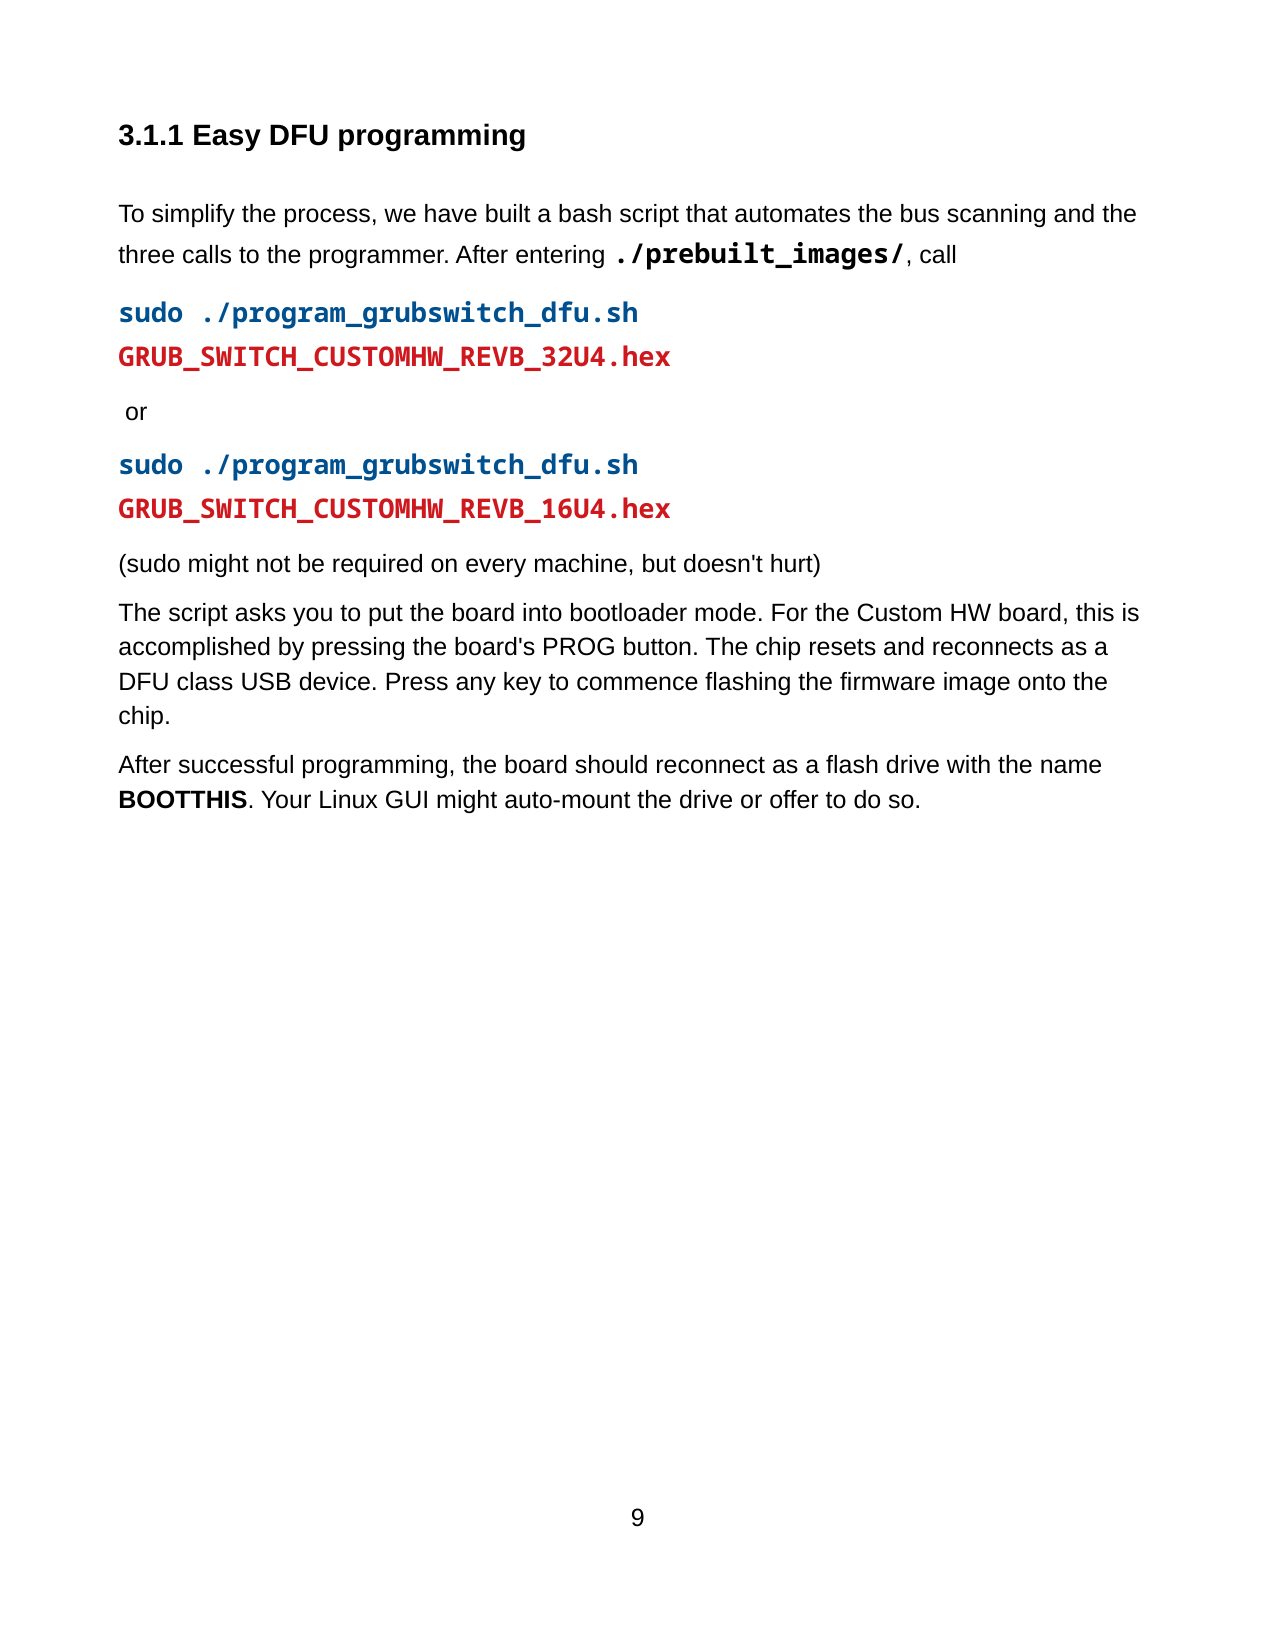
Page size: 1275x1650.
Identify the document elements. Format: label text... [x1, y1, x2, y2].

text sudo ./program_grubswitch_dfu.sh GRUB_SWITCH_CUSTOMHW_REVB_32U4.hex [118, 294, 1157, 375]
text After successful programming, the board should reconnect as a flash drive with the name BOOTTHIS. Your Linux GUI might auto-mount the drive or offer to do so. [118, 750, 1157, 813]
text (sudo might not be required on every machine, but doesn't hurt) [118, 548, 1157, 577]
text or [118, 397, 1157, 425]
text sudo ./program_grubswitch_dfu.sh GRUB_SWITCH_CUSTOMHW_REVB_16U4.hex [118, 446, 1157, 527]
subtitle Easy DFU programming [118, 118, 1157, 152]
text The script asks you to put the board into bootloader mode. For the Custom HW board, this is accomplished by pressing the board's PROG button. The chip resets and reconnects as a DFU class USB device. Press any key to commence flashing the firmware image onto the chip. [118, 598, 1157, 730]
text To simplify the process, we have built a bash script that automates the bus scanning and the three calls to the programmer. After entering ./prebuilt_images/, call [118, 164, 1157, 272]
